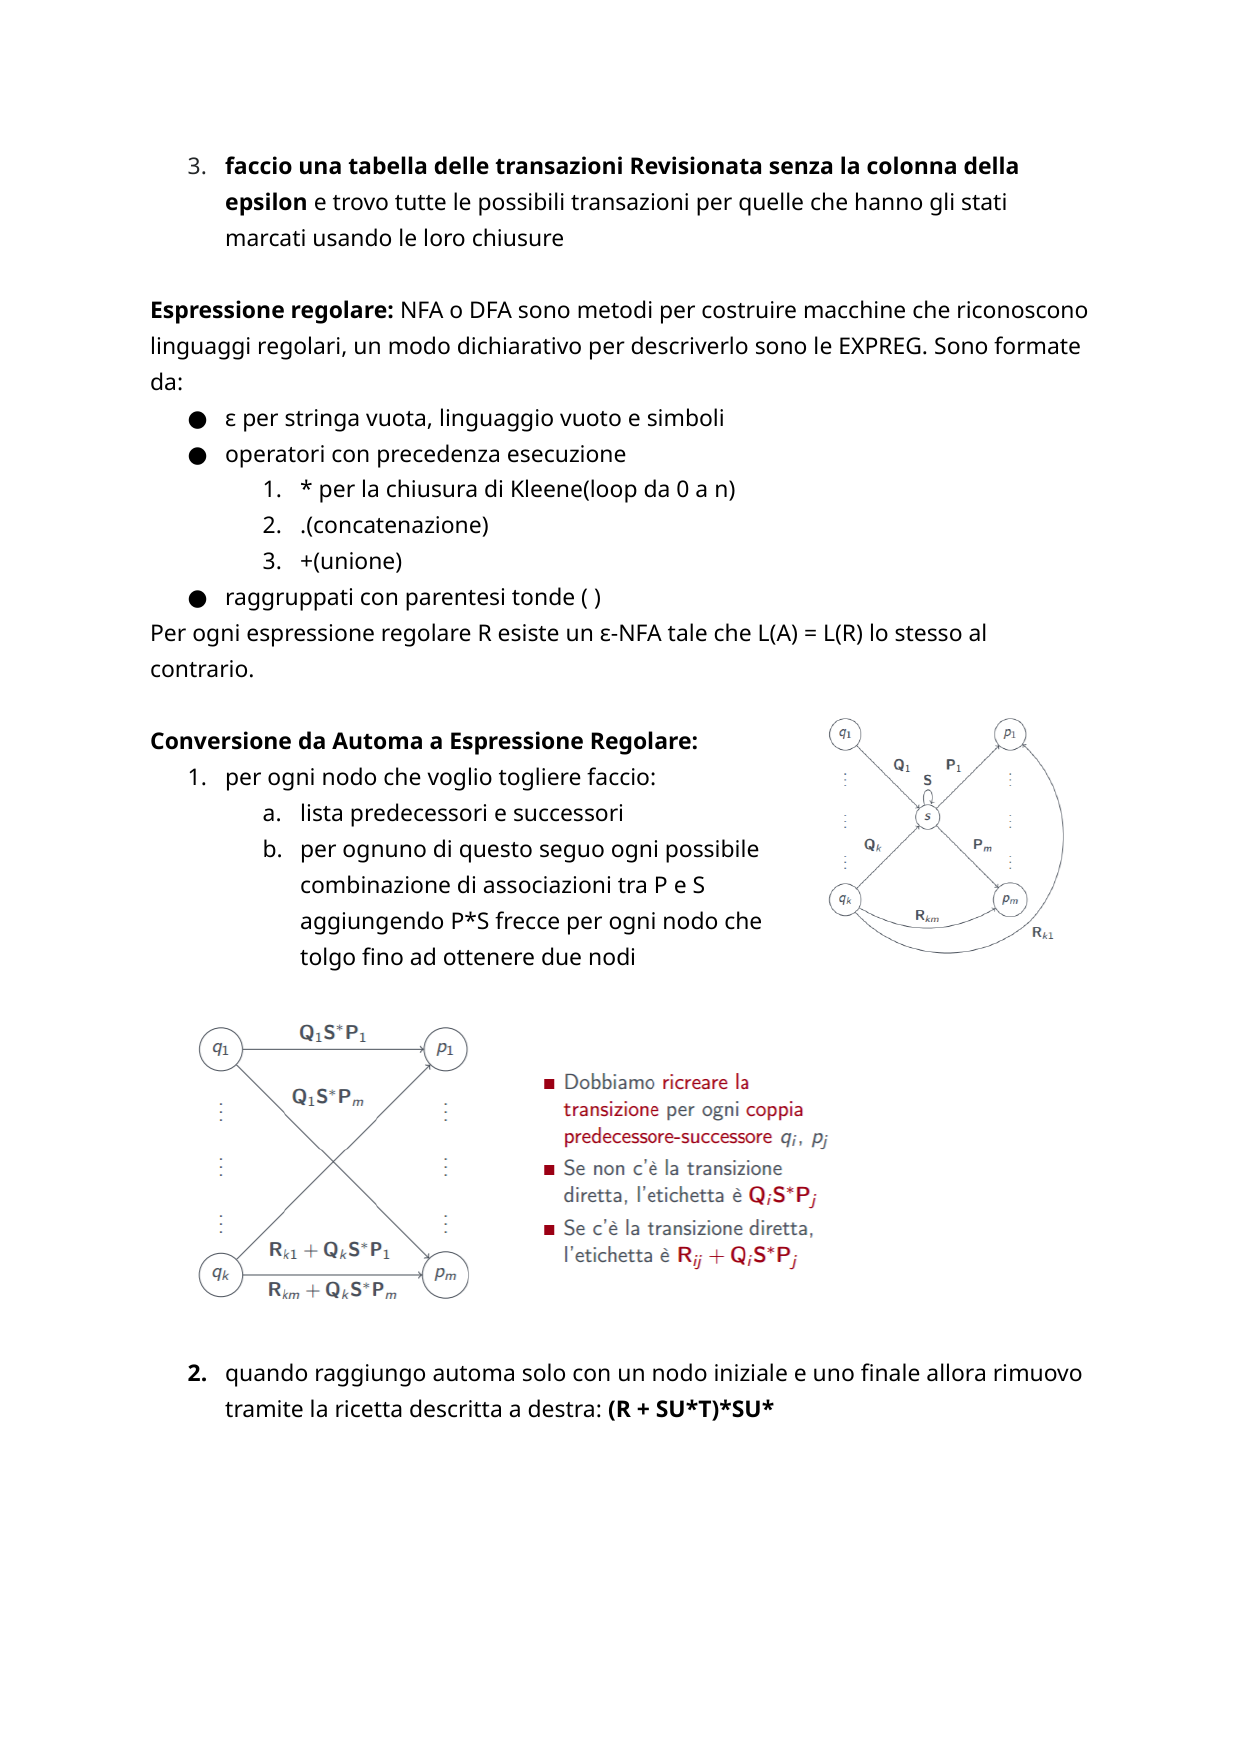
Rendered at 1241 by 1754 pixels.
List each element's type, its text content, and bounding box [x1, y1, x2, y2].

list lista predecessori e successori [262, 797, 818, 828]
list raggruppati con parentesi tonde ( ) [187, 581, 1090, 612]
list per ogni nodo che voglio togliere faccio: [187, 761, 818, 792]
list +(unione) [262, 545, 1090, 577]
list faccio una tabella delle transazioni Revisionata senza la colonna della epsilon e trovo tutte le possibili transazioni per quelle che hanno gli stati marcati usando le loro chiusure [187, 150, 1090, 253]
picture [818, 700, 1072, 957]
list operatori con precedenza esecuzione [187, 437, 1090, 469]
list per ognuno di questo seguo ogni possibile combinazione di associazioni tra P e S aggiungendo P*S frecce per ogni nodo che tolgo fino ad ottenere due nodi [262, 833, 1090, 972]
list .(concatenazione) [262, 509, 1090, 541]
list quando raggiungo automa solo con un nodo iniziale e uno finale allora rimuovo tramite la ricetta descritta a destra: (R + SU*T)*SU* [187, 1357, 1090, 1424]
text Espressione regolare: NFA o DFA sono metodi per costruire macchine che riconoscono linguaggi regolari, un modo dichiarativo per descriverlo sono le EXPREG. Sono formate da: [150, 294, 1090, 397]
text Conversione da Automa a Espressione Regolare: [150, 725, 818, 756]
text Per ogni espressione regolare R esiste un ε-NFA tale che L(A) = L(R) lo stesso al contrario. [150, 617, 1090, 684]
picture [192, 982, 837, 1317]
list * per la chiusura di Kleene(loop da 0 a n) [262, 473, 1090, 505]
list ε per stringa vuota, linguaggio vuoto e simboli [187, 402, 1090, 433]
